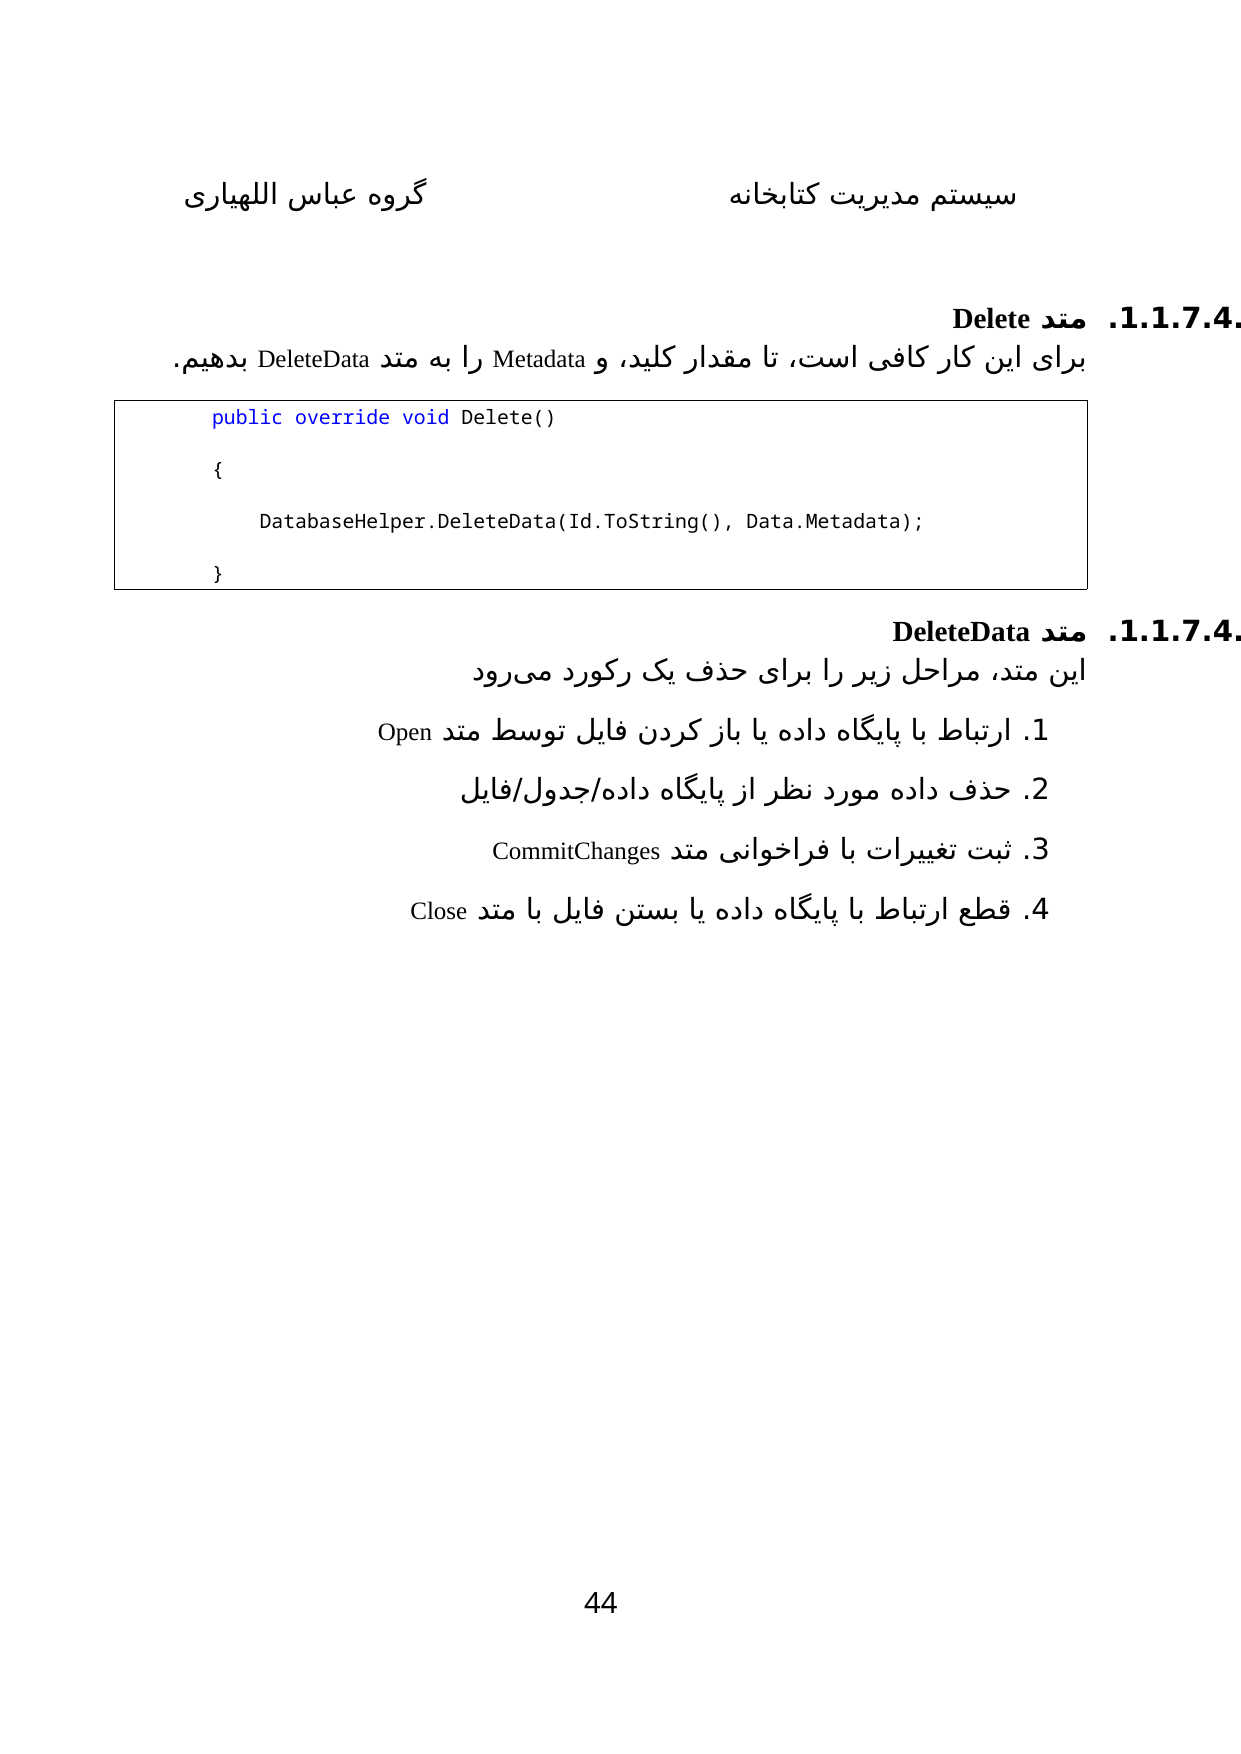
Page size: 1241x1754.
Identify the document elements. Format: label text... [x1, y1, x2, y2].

subtitle متد Delete [114, 301, 1087, 336]
text { [115, 452, 1087, 482]
text این متد، مراحل زیر را برای حذف یک رکورد می‌رود [114, 653, 1087, 687]
subtitle متد DeleteData [114, 614, 1087, 648]
text public override void Delete() [115, 401, 1087, 431]
text } [115, 556, 1087, 589]
text DatabaseHelper.DeleteData(Id.ToString(), Data.Metadata); [115, 504, 1087, 534]
list قطع ارتباط با پایگاه داده یا بستن فایل با متد Close [114, 892, 1050, 926]
list ارتباط با پایگاه داده یا باز کردن فایل توسط متد Open [114, 713, 1050, 747]
text برای این کار کافی است، تا مقدار کلید، و Metadata را به متد DeleteData بدهیم. [114, 341, 1087, 374]
list ثبت تغییرات با فراخوانی متد CommitChanges [114, 832, 1050, 866]
list حذف داده مورد نظر از پایگاه داده/جدول/فایل [114, 773, 1050, 807]
